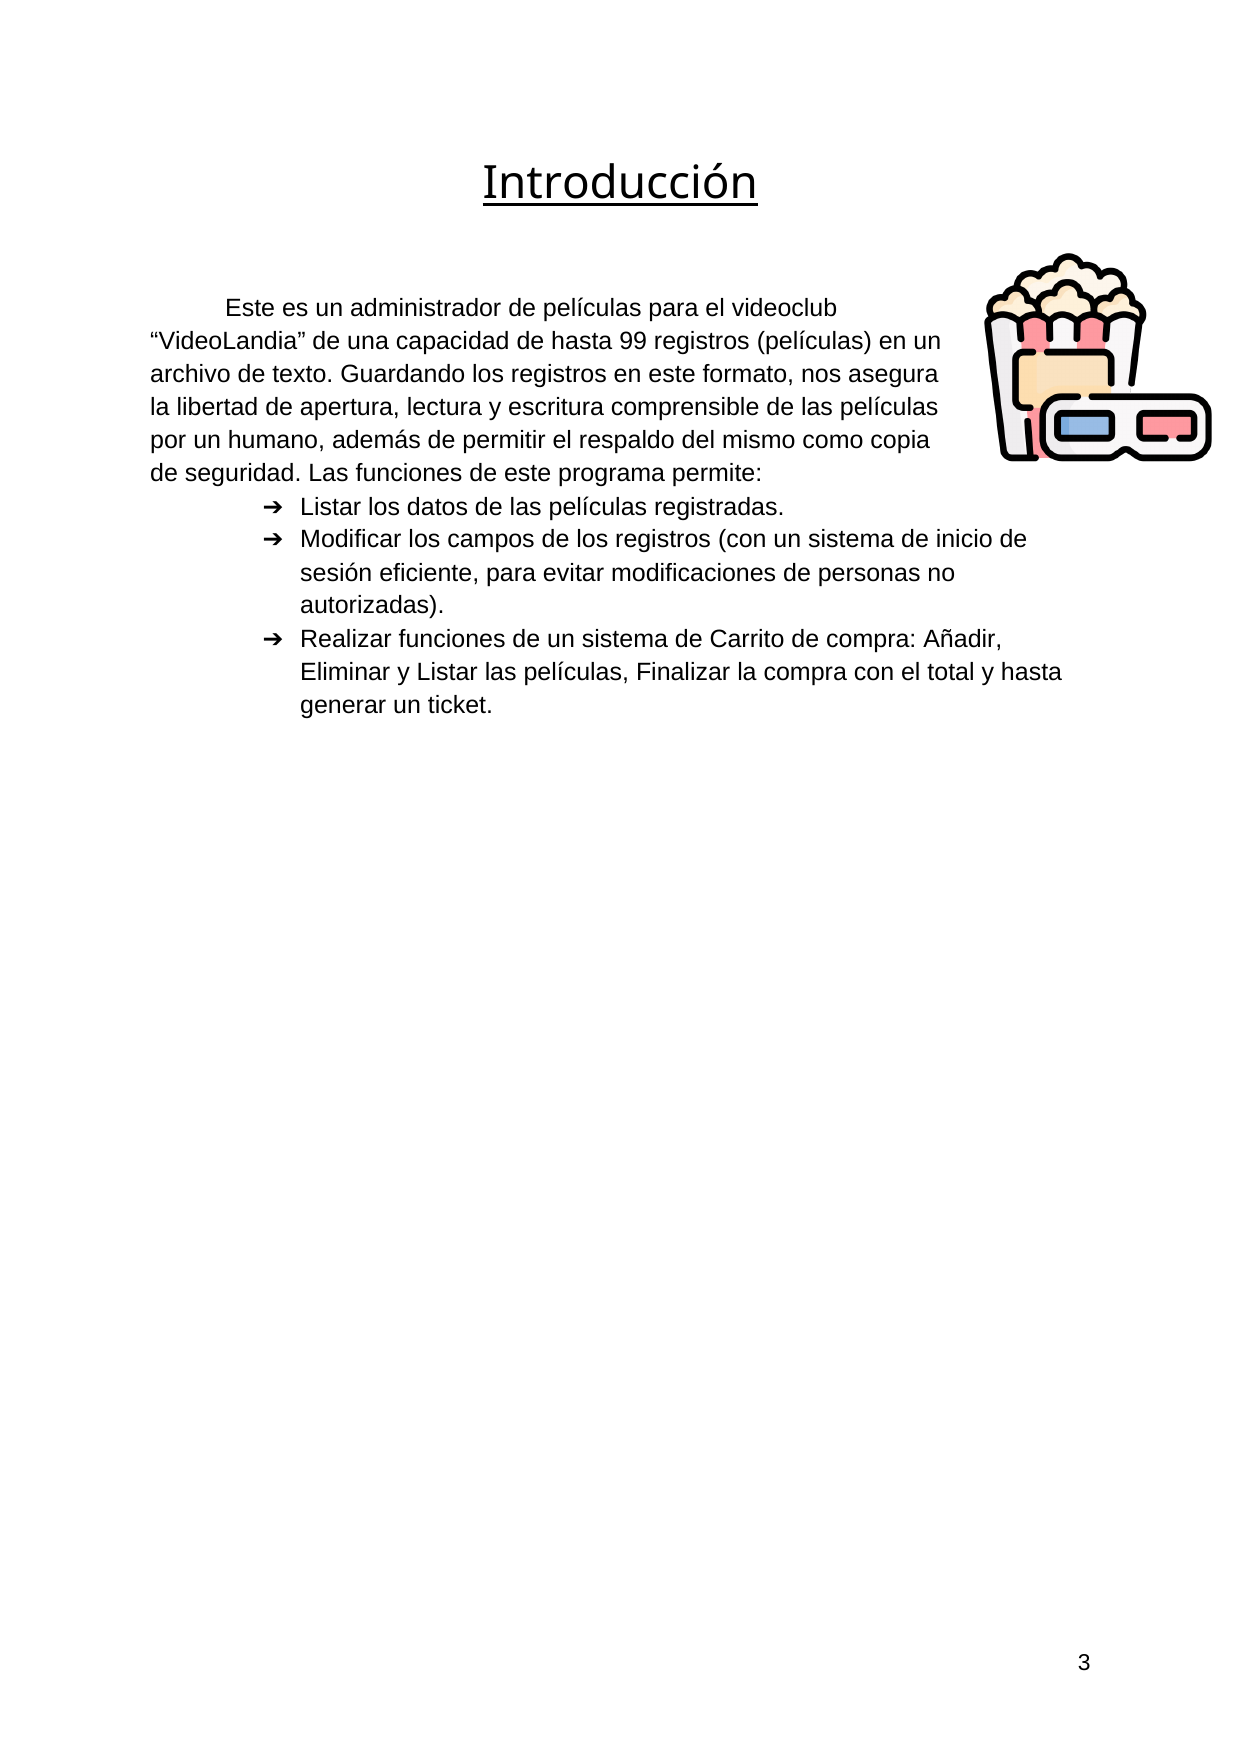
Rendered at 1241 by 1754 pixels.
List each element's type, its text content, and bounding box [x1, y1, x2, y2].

list Realizar funciones de un sistema de Carrito de compra: Añadir, Eliminar y Listar las películas, Finalizar la compra con el total y hasta generar un ticket. [262, 623, 1090, 718]
list Modificar los campos de los registros (con un sistema de inicio de sesión eficiente, para evitar modificaciones de personas no autorizadas). [262, 524, 1090, 619]
text Este es un administrador de películas para el videoclub “VideoLandia” de una capacidad de hasta 99 registros (películas) en un archivo de texto. Guardando los registros en este formato, nos asegura la libertad de apertura, lectura y escritura comprensible de las películas por un humano, además de permitir el respaldo del mismo como copia de seguridad. Las funciones de este programa permite: [150, 293, 1090, 487]
text Introducción [150, 150, 1090, 212]
picture [984, 243, 1212, 471]
list Listar los datos de las películas registradas. [262, 491, 1090, 520]
